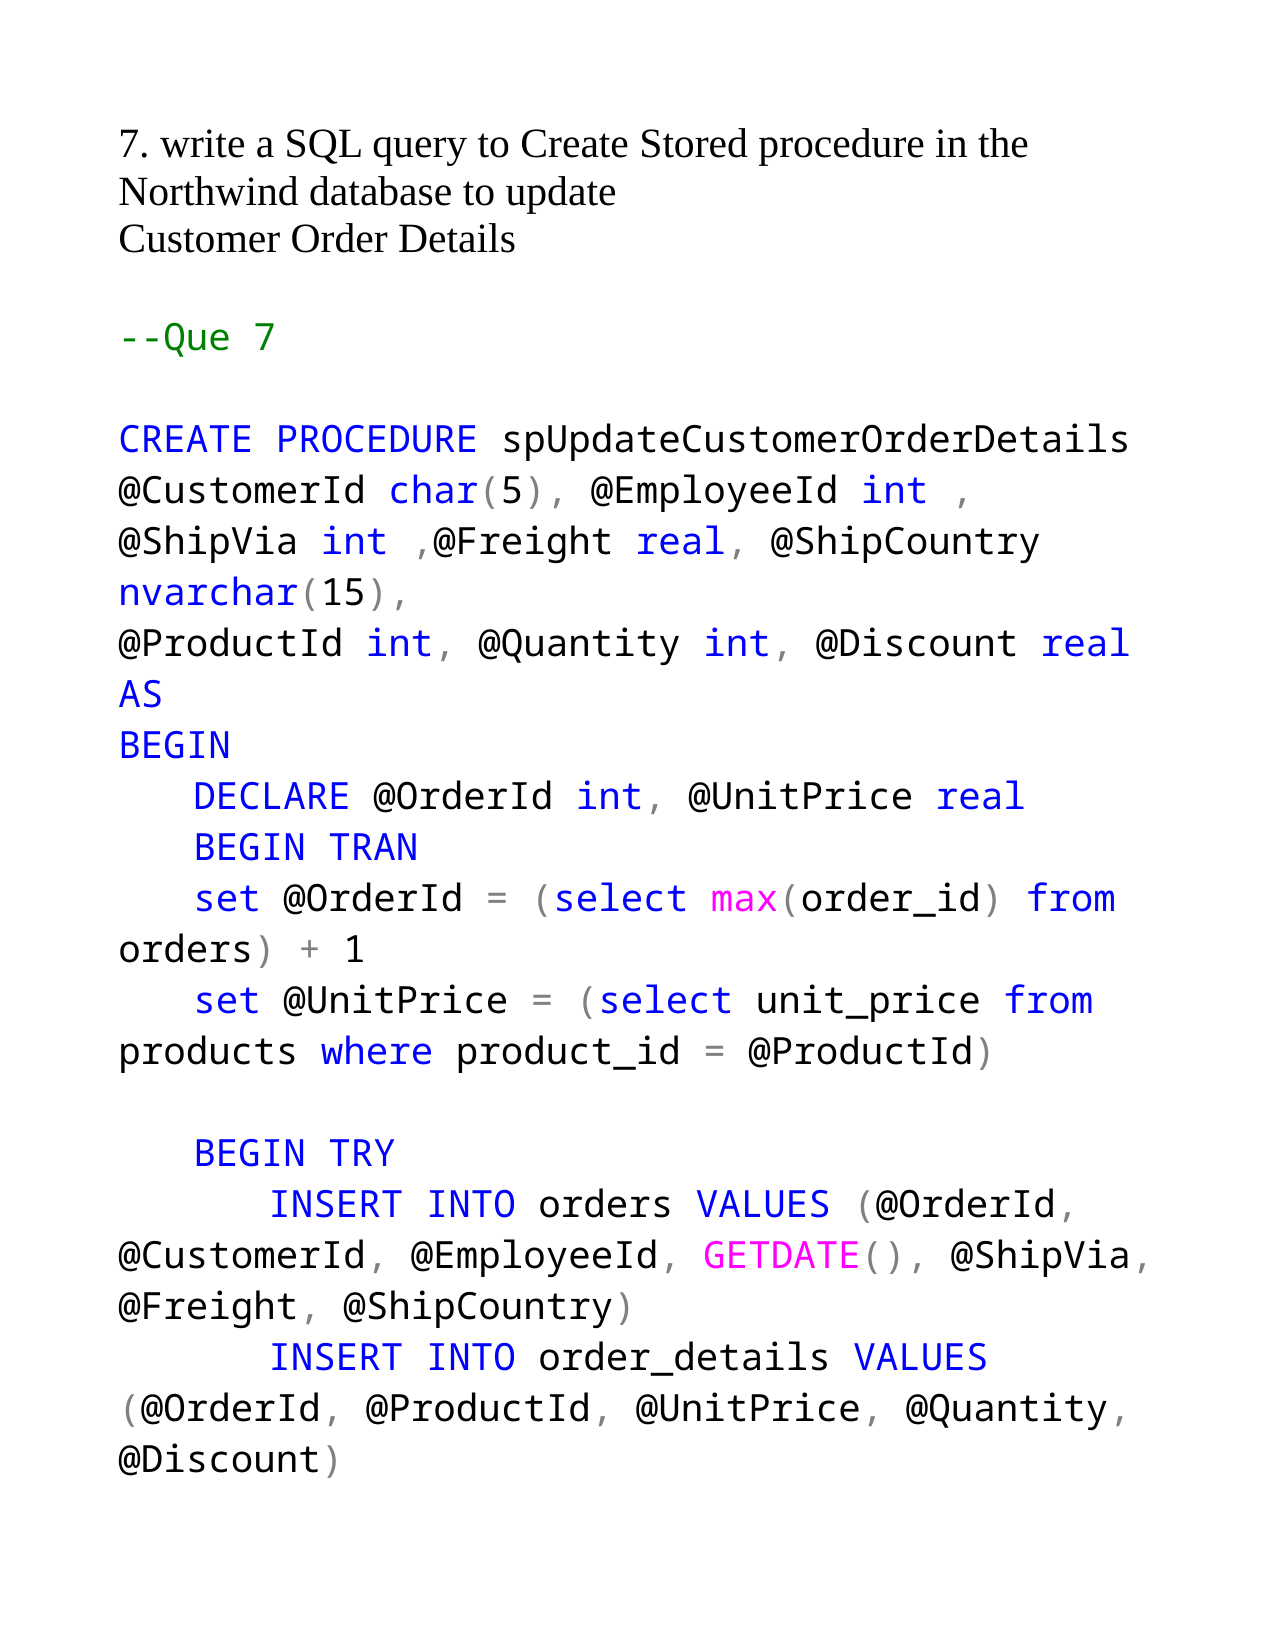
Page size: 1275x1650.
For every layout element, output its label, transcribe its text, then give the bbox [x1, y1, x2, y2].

text set @OrderId = (select max(order_id) from orders) + 1 [118, 871, 1157, 973]
text DECLARE @OrderId int, @UnitPrice real [118, 769, 1157, 820]
text BEGIN [118, 718, 1157, 769]
text BEGIN TRY [118, 1126, 1157, 1177]
text @ShipVia int ,@Freight real, @ShipCountry nvarchar(15), [118, 514, 1157, 616]
text @ProductId int, @Quantity int, @Discount real [118, 616, 1157, 667]
text BEGIN TRAN [118, 820, 1157, 871]
text --Que 7 [118, 310, 1157, 361]
text set @UnitPrice = (select unit_price from products where product_id = @ProductId) [118, 973, 1157, 1075]
text @CustomerId char(5), @EmployeeId int , [118, 463, 1157, 514]
text AS [118, 667, 1157, 718]
text Customer Order Details [118, 214, 1157, 262]
text 7. write a SQL query to Create Stored procedure in the Northwind database to update [118, 118, 1157, 214]
text INSERT INTO order_details VALUES (@OrderId, @ProductId, @UnitPrice, @Quantity, @Discount) [118, 1331, 1157, 1484]
text INSERT INTO orders VALUES (@OrderId, @CustomerId, @EmployeeId, GETDATE(), @ShipVia, @Freight, @ShipCountry) [118, 1177, 1157, 1331]
text CREATE PROCEDURE spUpdateCustomerOrderDetails [118, 412, 1157, 463]
